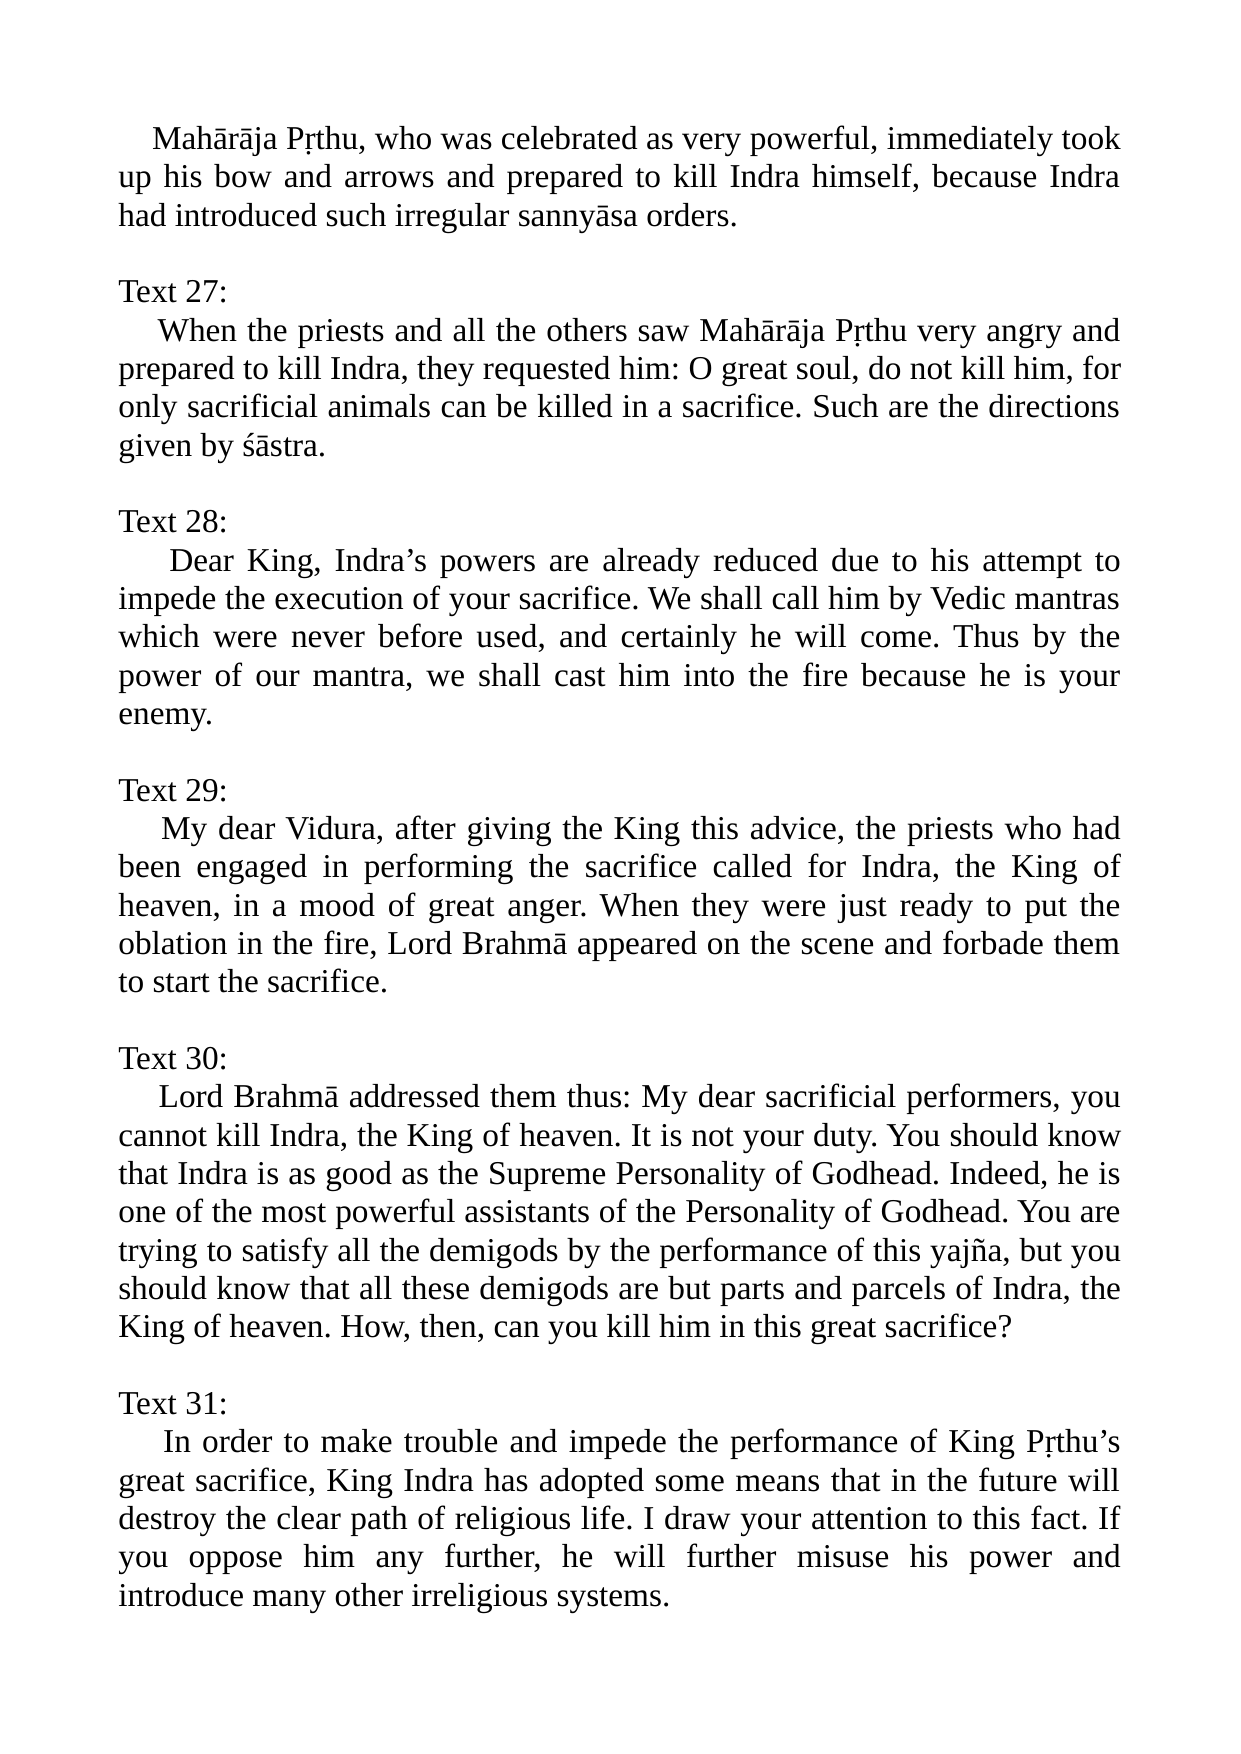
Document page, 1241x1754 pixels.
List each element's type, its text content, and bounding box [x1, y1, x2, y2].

text Text 31: [118, 1383, 1122, 1421]
text Text 28: [118, 501, 1122, 540]
text Text 29: [118, 770, 1122, 808]
text My dear Vidura, after giving the King this advice, the priests who had been engaged in performing the sacrifice called for Indra, the King of heaven, in a mood of great anger. When they were just ready to put the oblation in the fire, Lord Brahmā appeared on the scene and forbade them to start the sacrifice. [118, 808, 1122, 1000]
text In order to make trouble and impede the performance of King Pṛthu’s great sacrifice, King Indra has adopted some means that in the future will destroy the clear path of religious life. I draw your attention to this fact. If you oppose him any further, he will further misuse his power and introduce many other irreligious systems. [118, 1421, 1122, 1613]
text Mahārāja Pṛthu, who was celebrated as very powerful, immediately took up his bow and arrows and prepared to kill Indra himself, because Indra had introduced such irregular sannyāsa orders. [118, 118, 1122, 233]
text Text 27: [118, 271, 1122, 310]
text Dear King, Indra’s powers are already reduced due to his attempt to impede the execution of your sacrifice. We shall call him by Vedic mantras which were never before used, and certainly he will come. Thus by the power of our mantra, we shall cast him into the fire because he is your enemy. [118, 540, 1122, 731]
text Text 30: [118, 1038, 1122, 1076]
text Lord Brahmā addressed them thus: My dear sacrificial performers, you cannot kill Indra, the King of heaven. It is not your duty. You should know that Indra is as good as the Supreme Personality of Godhead. Indeed, he is one of the most powerful assistants of the Personality of Godhead. You are trying to satisfy all the demigods by the performance of this yajña, but you should know that all these demigods are but parts and parcels of Indra, the King of heaven. How, then, can you kill him in this great sacrifice? [118, 1076, 1122, 1345]
text When the priests and all the others saw Mahārāja Pṛthu very angry and prepared to kill Indra, they requested him: O great soul, do not kill him, for only sacrificial animals can be killed in a sacrifice. Such are the directions given by śāstra. [118, 310, 1122, 463]
